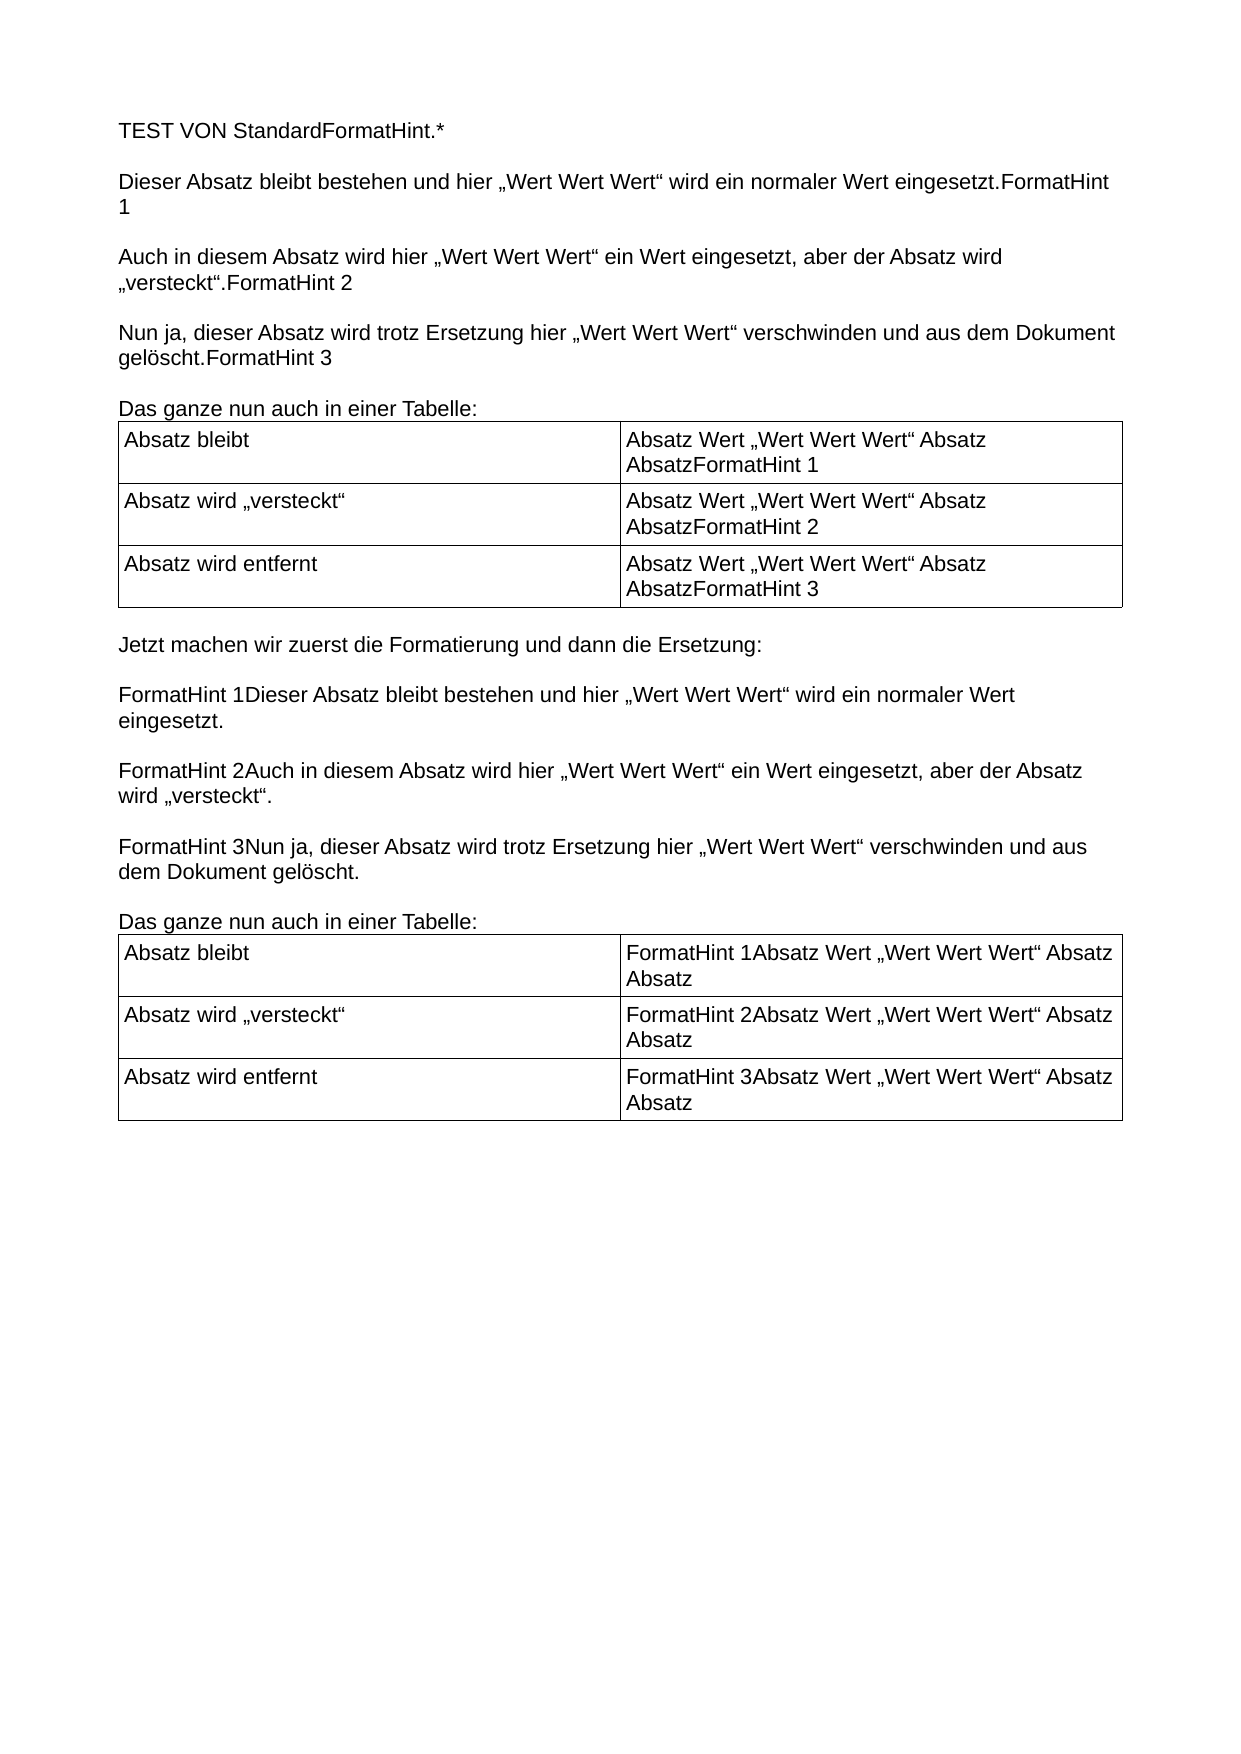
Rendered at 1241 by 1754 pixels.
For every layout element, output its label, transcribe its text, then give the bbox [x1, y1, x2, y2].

table_header FormatHint 1Absatz Wert „Wert Wert Wert“ Absatz Absatz [621, 935, 1122, 996]
table_cell Absatz wird entfernt [119, 1059, 620, 1120]
text Dieser Absatz bleibt bestehen und hier „Wert Wert Wert“ wird ein normaler Wert eingesetzt.FormatHint 1 [118, 168, 1122, 219]
text Nun ja, dieser Absatz wird trotz Ersetzung hier „Wert Wert Wert“ verschwinden und aus dem Dokument gelöscht.FormatHint 3 [118, 320, 1122, 370]
text TEST VON StandardFormatHint.* [118, 118, 1122, 143]
text Auch in diesem Absatz wird hier „Wert Wert Wert“ ein Wert eingesetzt, aber der Absatz wird „versteckt“.FormatHint 2 [118, 244, 1122, 294]
table_cell Absatz wird „versteckt“ [119, 997, 620, 1058]
text Das ganze nun auch in einer Tabelle: [118, 395, 1122, 421]
text Das ganze nun auch in einer Tabelle: [118, 909, 1122, 934]
text Jetzt machen wir zuerst die Formatierung und dann die Ersetzung: [118, 632, 1122, 657]
table_cell FormatHint 2Absatz Wert „Wert Wert Wert“ Absatz Absatz [621, 997, 1122, 1058]
table_cell FormatHint 3Absatz Wert „Wert Wert Wert“ Absatz Absatz [621, 1059, 1122, 1120]
table_header Absatz bleibt [119, 935, 620, 996]
table_header Absatz Wert „Wert Wert Wert“ Absatz AbsatzFormatHint 1 [621, 422, 1122, 483]
table_header Absatz bleibt [119, 422, 620, 483]
text FormatHint 3Nun ja, dieser Absatz wird trotz Ersetzung hier „Wert Wert Wert“ verschwinden und aus dem Dokument gelöscht. [118, 833, 1122, 884]
text FormatHint 2Auch in diesem Absatz wird hier „Wert Wert Wert“ ein Wert eingesetzt, aber der Absatz wird „versteckt“. [118, 758, 1122, 808]
table_cell Absatz Wert „Wert Wert Wert“ Absatz AbsatzFormatHint 3 [621, 546, 1122, 607]
table_cell Absatz wird entfernt [119, 546, 620, 607]
text FormatHint 1Dieser Absatz bleibt bestehen und hier „Wert Wert Wert“ wird ein normaler Wert eingesetzt. [118, 682, 1122, 733]
table_cell Absatz wird „versteckt“ [119, 484, 620, 544]
table_cell Absatz Wert „Wert Wert Wert“ Absatz AbsatzFormatHint 2 [621, 484, 1122, 544]
